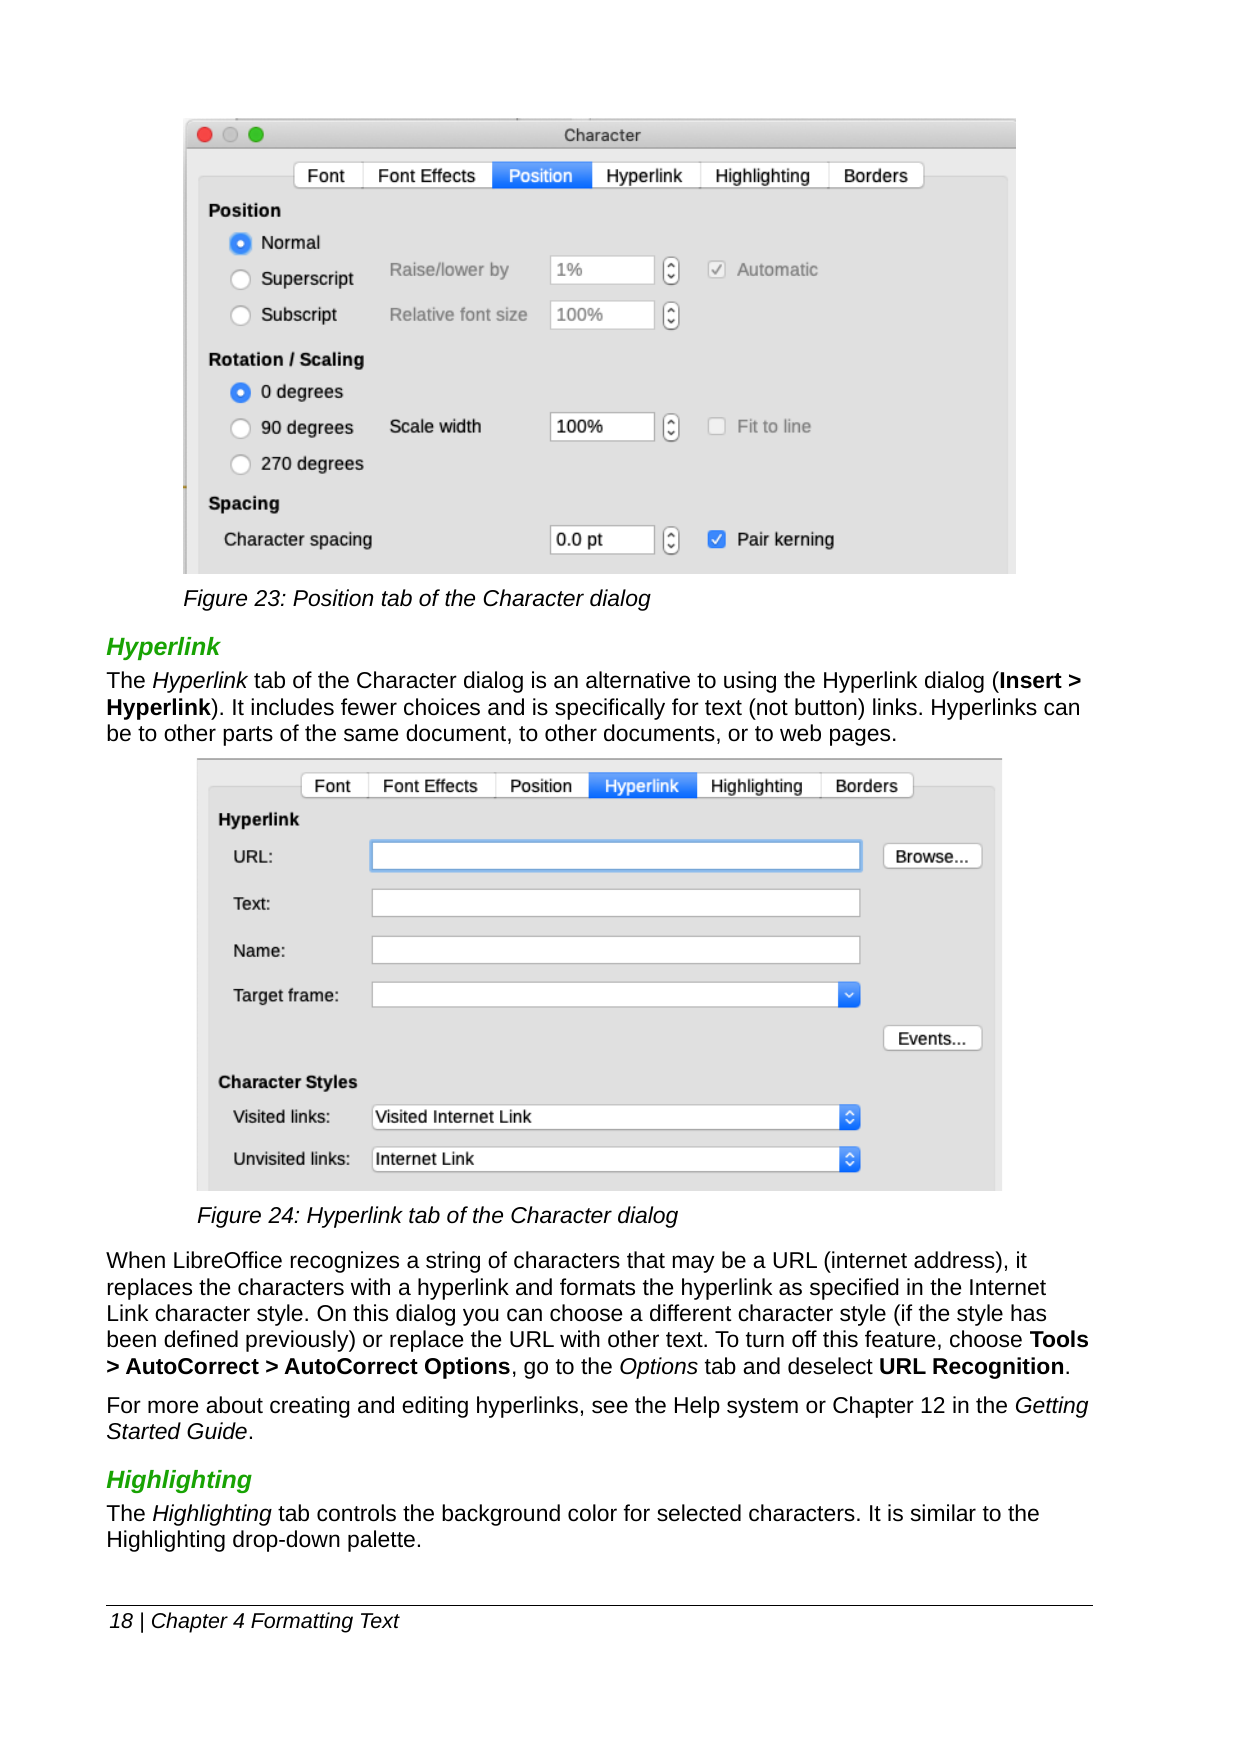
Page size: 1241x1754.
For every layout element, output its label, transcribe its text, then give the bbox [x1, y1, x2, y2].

picture [183, 118, 1016, 574]
subtitle Hyperlink [106, 632, 1093, 661]
text The Highlighting tab controls the background color for selected characters. It is similar to the Highlighting drop-down palette. [106, 1499, 1093, 1552]
picture [196, 758, 1003, 1191]
subtitle Highlighting [106, 1465, 1093, 1494]
text Figure 23: Position tab of the Character dialog [183, 585, 1016, 612]
text Figure 24: Hyperlink tab of the Character dialog [197, 1202, 1002, 1229]
text For more about creating and editing hyperlinks, see the Help system or Chapter 12 in the Getting Started Guide. [106, 1392, 1093, 1444]
text The Hyperlink tab of the Character dialog is an alternative to using the Hyperlink dialog (Insert > Hyperlink). It includes fewer choices and is specifically for text (not button) links. Hyperlinks can be to other parts of the same document, to other documents, or to web pages. [106, 667, 1093, 746]
text When LibreOffice recognizes a string of characters that may be a URL (internet address), it replaces the characters with a hyperlink and formats the hyperlink as specified in the Internet Link character style. On this dialog you can choose a different character style (if the style has been defined previously) or replace the URL with other text. To turn off this feature, choose Tools > AutoCorrect > AutoCorrect Options, go to the Options tab and deselect URL Recognition. [106, 1247, 1093, 1379]
